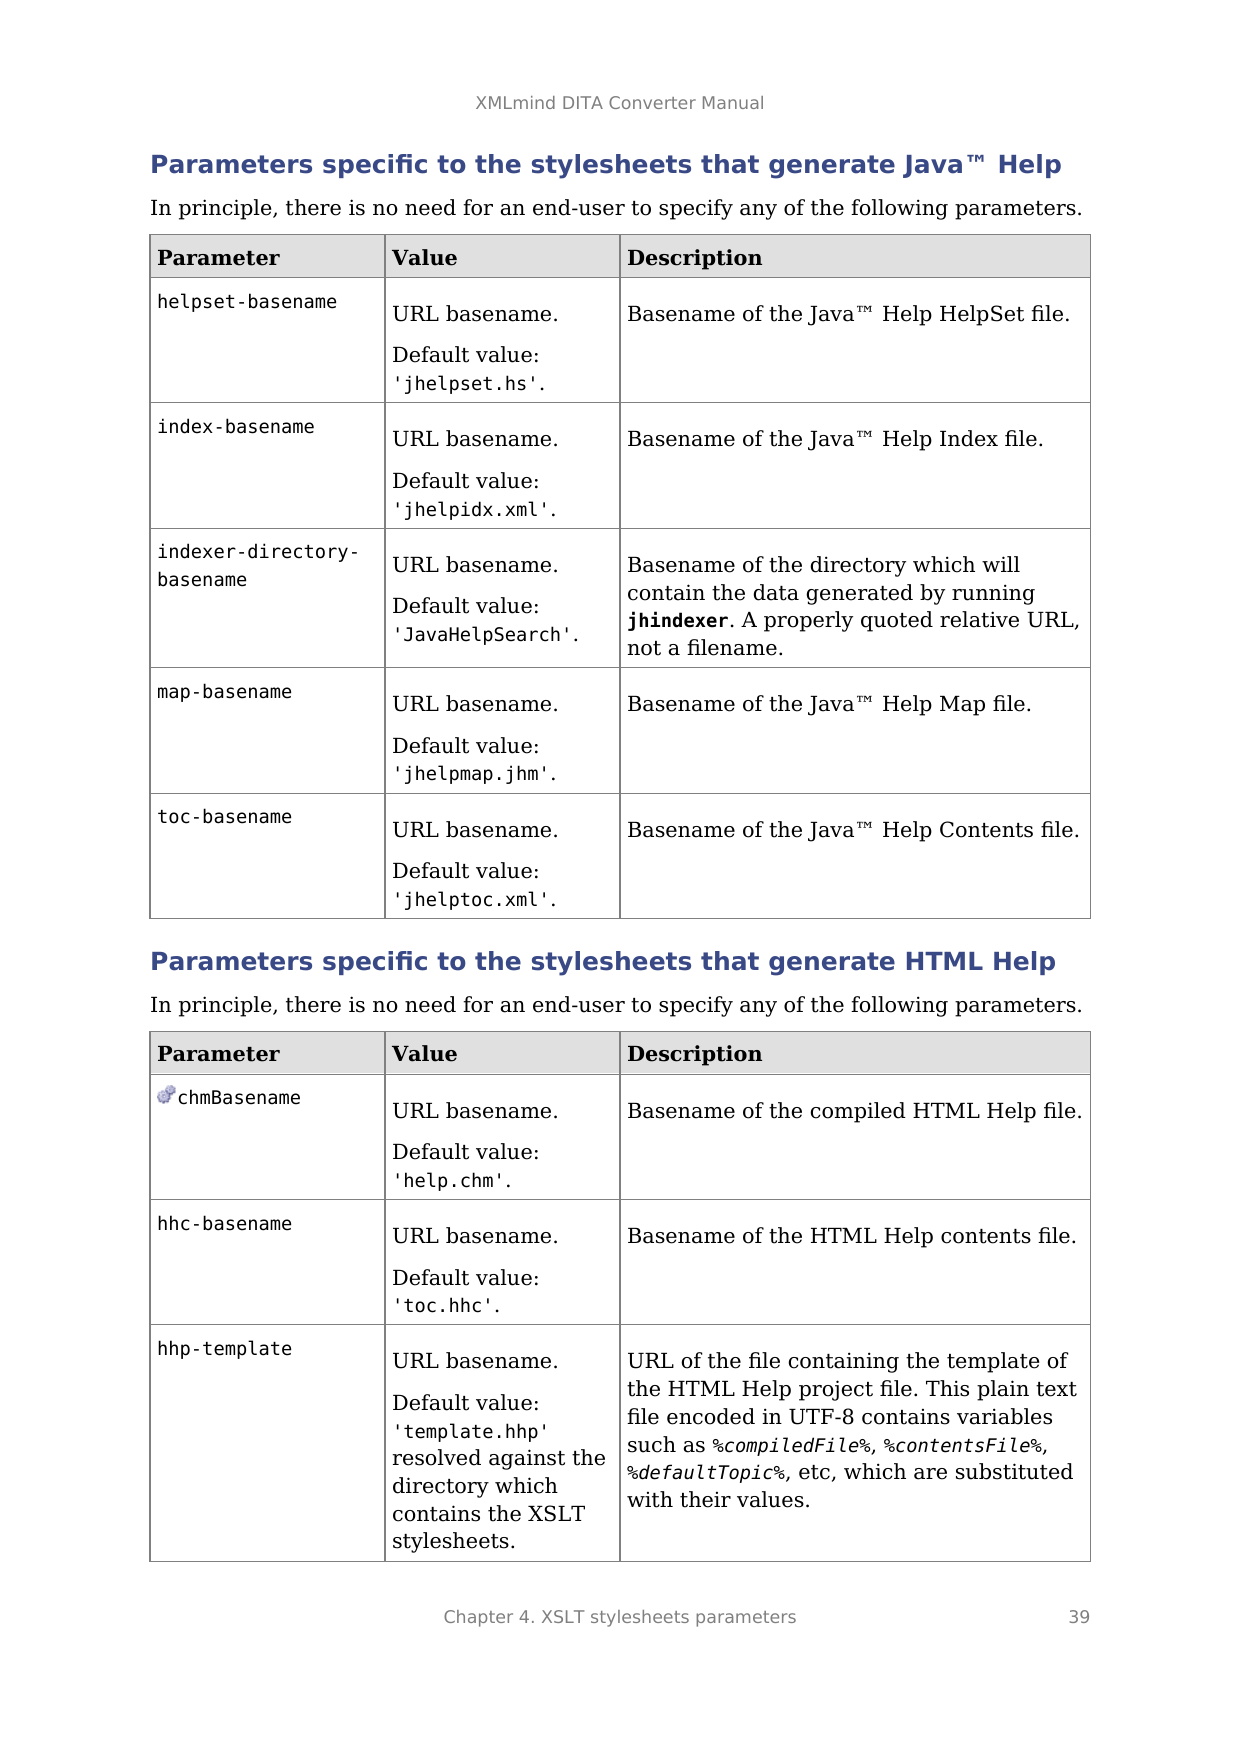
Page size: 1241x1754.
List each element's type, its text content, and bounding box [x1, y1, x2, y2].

picture [156, 1084, 177, 1105]
table_header Description [621, 1032, 1090, 1073]
table_cell URL of the file containing the template of the HTML Help project file. This plain text file encoded in UTF-8 contains variables such as %compiledFile%, %contentsFile%, %defaultTopic%, etc, which are substituted with their values. [621, 1325, 1090, 1561]
table_cell URL basename. Default value: 'toc.hhc'. [386, 1200, 619, 1324]
table_cell Basename of the HTML Help contents file. [621, 1200, 1090, 1324]
table_cell indexer-directory-basename [151, 529, 384, 667]
table_cell URL basename. Default value: 'jhelpmap.jhm'. [386, 668, 619, 792]
table_cell URL basename. Default value: 'help.chm'. [386, 1075, 619, 1199]
table_cell index-basename [151, 403, 384, 528]
table_header Value [386, 1032, 619, 1073]
table_cell URL basename. Default value: 'template.hhp' resolved against the directory which contains the XSLT stylesheets. [386, 1325, 619, 1561]
table_cell URL basename. Default value: 'jhelptoc.xml'. [386, 794, 619, 918]
text In principle, there is no need for an end-user to specify any of the following parameters. [150, 193, 1090, 221]
table_header Value [386, 235, 619, 277]
table_cell URL basename. Default value: 'jhelpset.hs'. [386, 278, 619, 402]
table_header Parameter [151, 235, 384, 277]
text Parameters specific to the stylesheets that generate Java™ Help [150, 150, 1090, 179]
table_cell toc-basename [151, 794, 384, 918]
table_cell map-basename [151, 668, 384, 792]
table_header Description [621, 235, 1090, 277]
table_cell hhc-basename [151, 1200, 384, 1324]
table_cell chmBasename [151, 1075, 384, 1199]
table_cell URL basename. Default value: 'jhelpidx.xml'. [386, 403, 619, 528]
text Parameters specific to the stylesheets that generate HTML Help [150, 947, 1090, 976]
table_cell Basename of the compiled HTML Help file. [621, 1075, 1090, 1199]
table_cell Basename of the Java™ Help Index file. [621, 403, 1090, 528]
table_cell Basename of the Java™ Help Map file. [621, 668, 1090, 792]
table_cell Basename of the Java™ Help HelpSet file. [621, 278, 1090, 402]
table_cell URL basename. Default value: 'JavaHelpSearch'. [386, 529, 619, 667]
table_cell Basename of the Java™ Help Contents file. [621, 794, 1090, 918]
table_cell helpset-basename [151, 278, 384, 402]
text In principle, there is no need for an end-user to specify any of the following parameters. [150, 989, 1090, 1017]
table_cell hhp-template [151, 1325, 384, 1561]
table_header Parameter [151, 1032, 384, 1073]
table_cell Basename of the directory which will contain the data generated by running jhindexer. A properly quoted relative URL, not a filename. [621, 529, 1090, 667]
